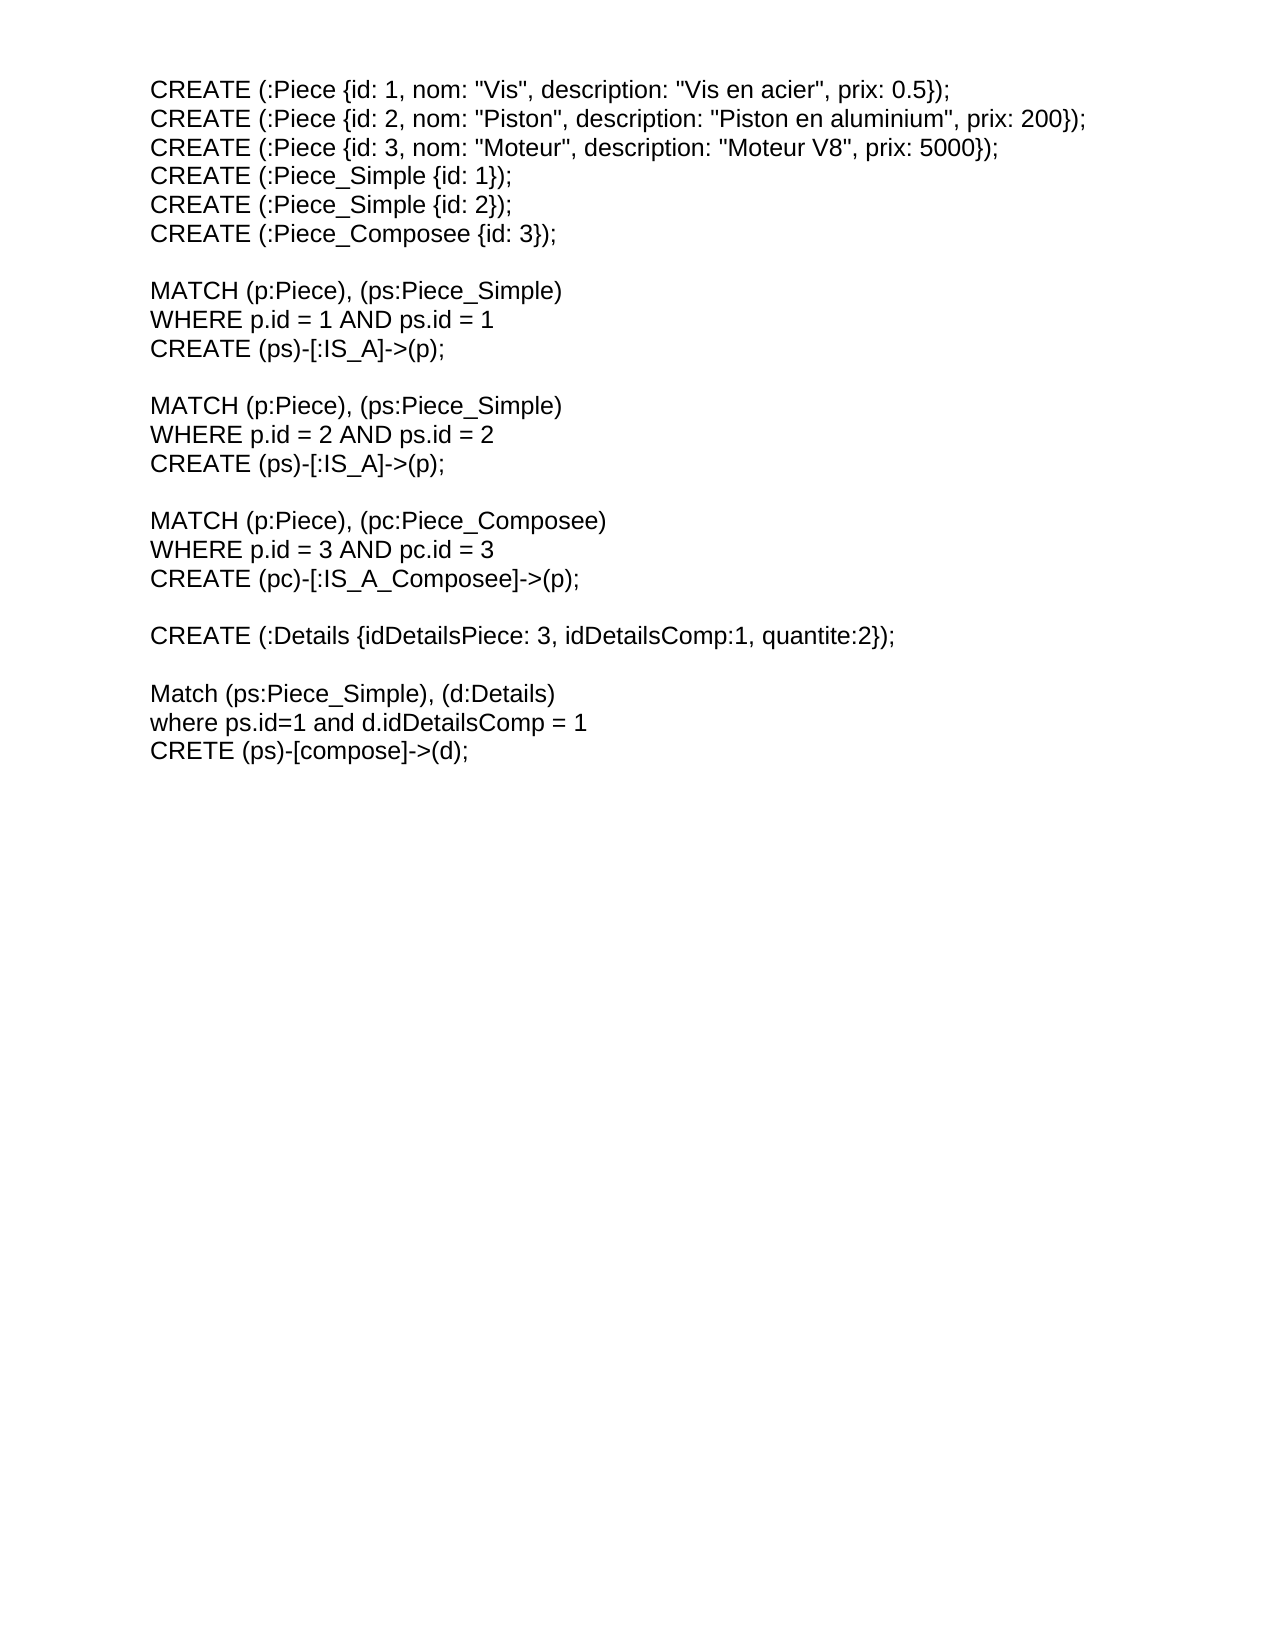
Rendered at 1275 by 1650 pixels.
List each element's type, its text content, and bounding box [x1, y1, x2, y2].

text CREATE (:Piece {id: 3, nom: "Moteur", description: "Moteur V8", prix: 5000}); [150, 132, 1125, 161]
text WHERE p.id = 2 AND ps.id = 2 [150, 420, 1125, 449]
text CREATE (ps)-[:IS_A]->(p); [150, 334, 1125, 362]
text CREATE (:Piece_Composee {id: 3}); [150, 219, 1125, 247]
text CREATE (pc)-[:IS_A_Composee]->(p); [150, 564, 1125, 592]
text WHERE p.id = 1 AND ps.id = 1 [150, 305, 1125, 334]
text CREATE (ps)-[:IS_A]->(p); [150, 449, 1125, 477]
text WHERE p.id = 3 AND pc.id = 3 [150, 535, 1125, 564]
text CREATE (:Piece {id: 1, nom: "Vis", description: "Vis en acier", prix: 0.5}); [150, 75, 1125, 104]
text CREATE (:Piece_Simple {id: 2}); [150, 190, 1125, 219]
text CREATE (:Piece {id: 2, nom: "Piston", description: "Piston en aluminium", prix: 200}); [150, 104, 1125, 132]
text MATCH (p:Piece), (ps:Piece_Simple) [150, 391, 1125, 420]
text CREATE (:Piece_Simple {id: 1}); [150, 161, 1125, 190]
text Match (ps:Piece_Simple), (d:Details) [150, 679, 1125, 707]
text where ps.id=1 and d.idDetailsComp = 1 [150, 707, 1125, 736]
text CREATE (:Details {idDetailsPiece: 3, idDetailsComp:1, quantite:2}); [150, 621, 1125, 650]
text MATCH (p:Piece), (pc:Piece_Composee) [150, 506, 1125, 535]
text MATCH (p:Piece), (ps:Piece_Simple) [150, 276, 1125, 305]
text CRETE (ps)-[compose]->(d); [150, 736, 1125, 765]
